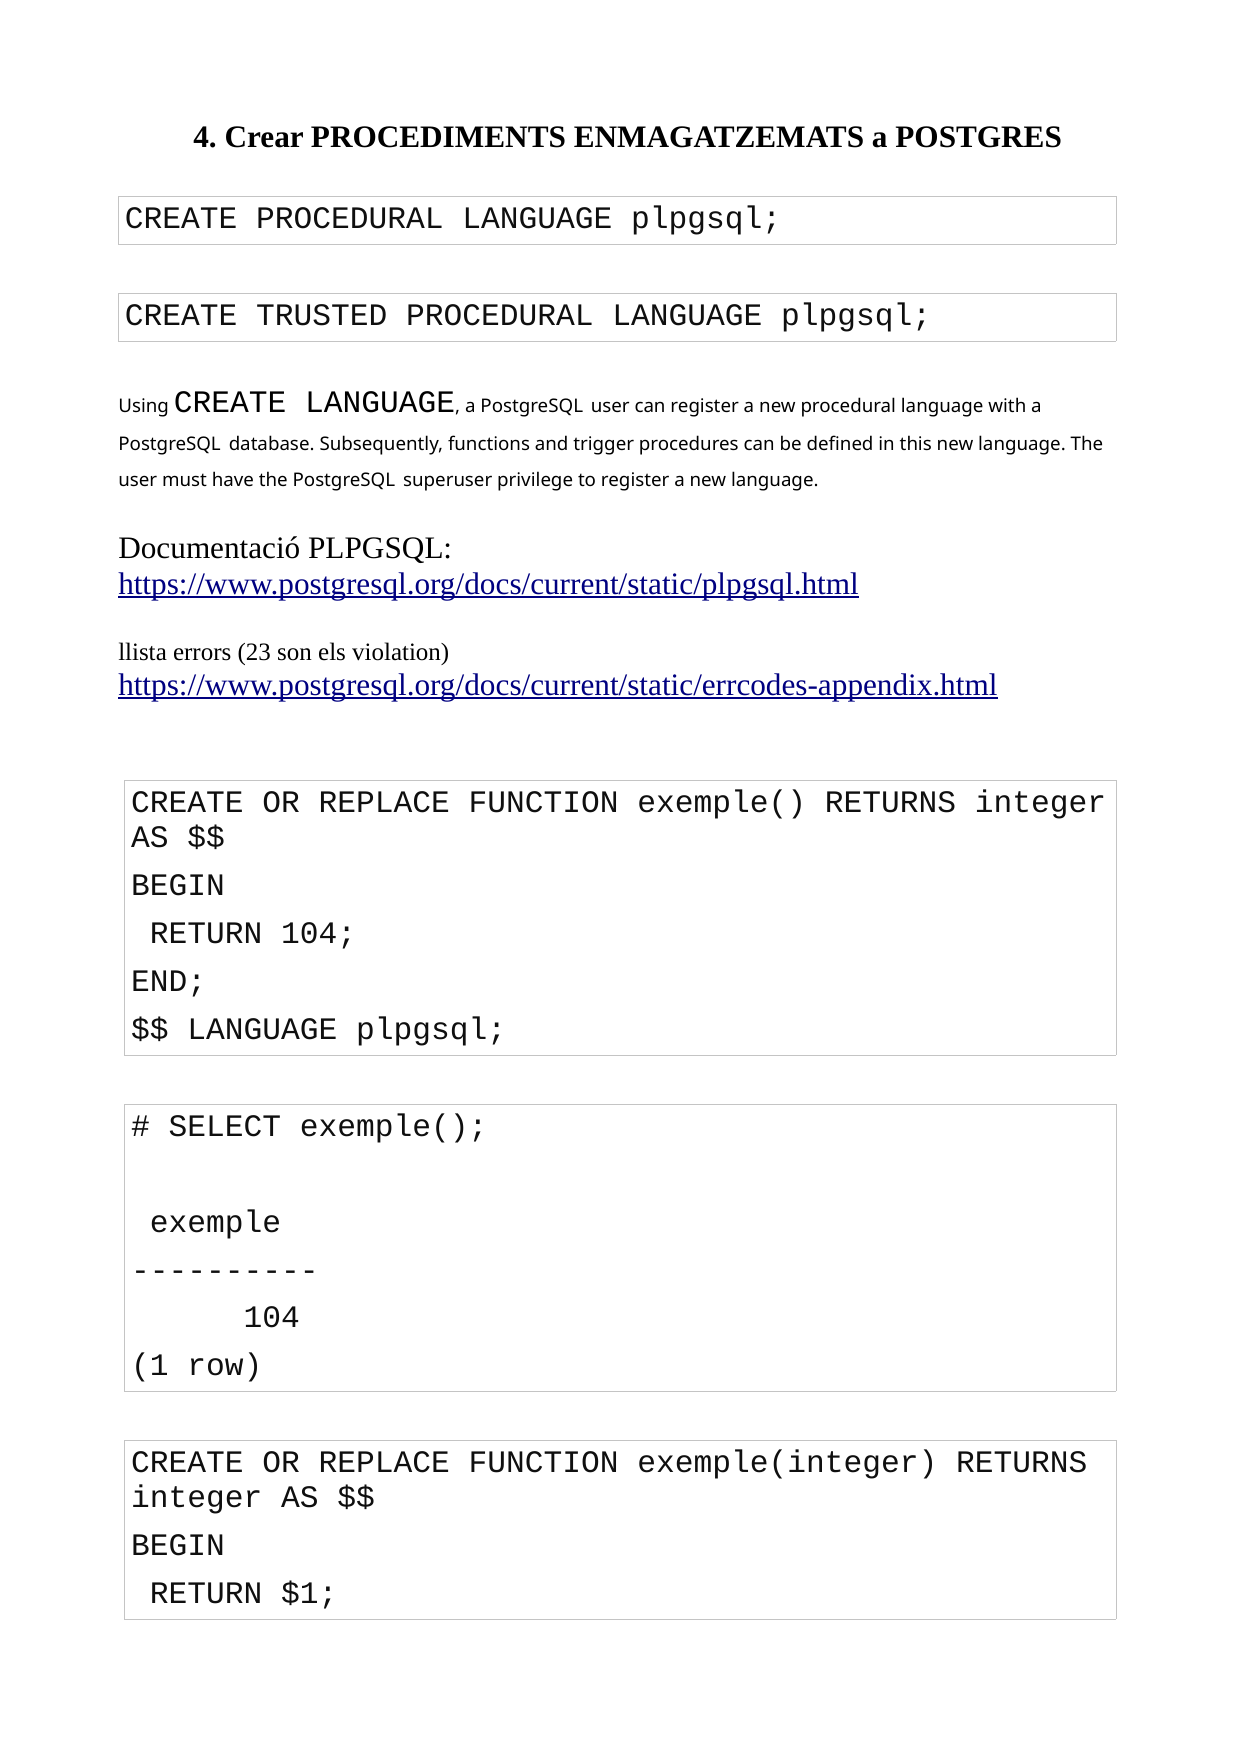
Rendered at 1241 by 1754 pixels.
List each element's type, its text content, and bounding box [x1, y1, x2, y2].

list 4. Crear PROCEDIMENTS ENMAGATZEMATS a POSTGRES [156, 118, 1122, 154]
text llista errors (23 son els violation) [118, 637, 1122, 666]
text BEGIN [125, 1523, 1116, 1565]
text BEGIN [125, 863, 1116, 905]
text 104 [125, 1295, 1116, 1337]
text Documentació PLPGSQL: [118, 529, 1122, 565]
text # SELECT exemple(); [125, 1105, 1116, 1146]
text Using CREATE LANGUAGE, a PostgreSQL user can register a new procedural language with a PostgreSQL database. Subsequently, functions and trigger procedures can be defined in this new language. The user must have the PostgreSQL superuser privilege to register a new language. [118, 383, 1122, 493]
text RETURN $1; [125, 1571, 1116, 1619]
text CREATE OR REPLACE FUNCTION exemple(integer) RETURNS integer AS $$ [125, 1441, 1116, 1517]
text END; [125, 959, 1116, 1001]
text RETURN 104; [125, 911, 1116, 953]
text exemple [125, 1199, 1116, 1241]
text CREATE OR REPLACE FUNCTION exemple() RETURNS integer AS $$ [125, 781, 1116, 857]
text CREATE PROCEDURAL LANGUAGE plpgsql; [119, 197, 1116, 244]
text ---------- [125, 1247, 1116, 1289]
text https://www.postgresql.org/docs/current/static/errcodes-appendix.html [118, 666, 1122, 702]
text https://www.postgresql.org/docs/current/static/plpgsql.html [118, 565, 1122, 601]
text $$ LANGUAGE plpgsql; [125, 1007, 1116, 1055]
text CREATE TRUSTED PROCEDURAL LANGUAGE plpgsql; [119, 294, 1116, 341]
text (1 row) [125, 1343, 1116, 1391]
